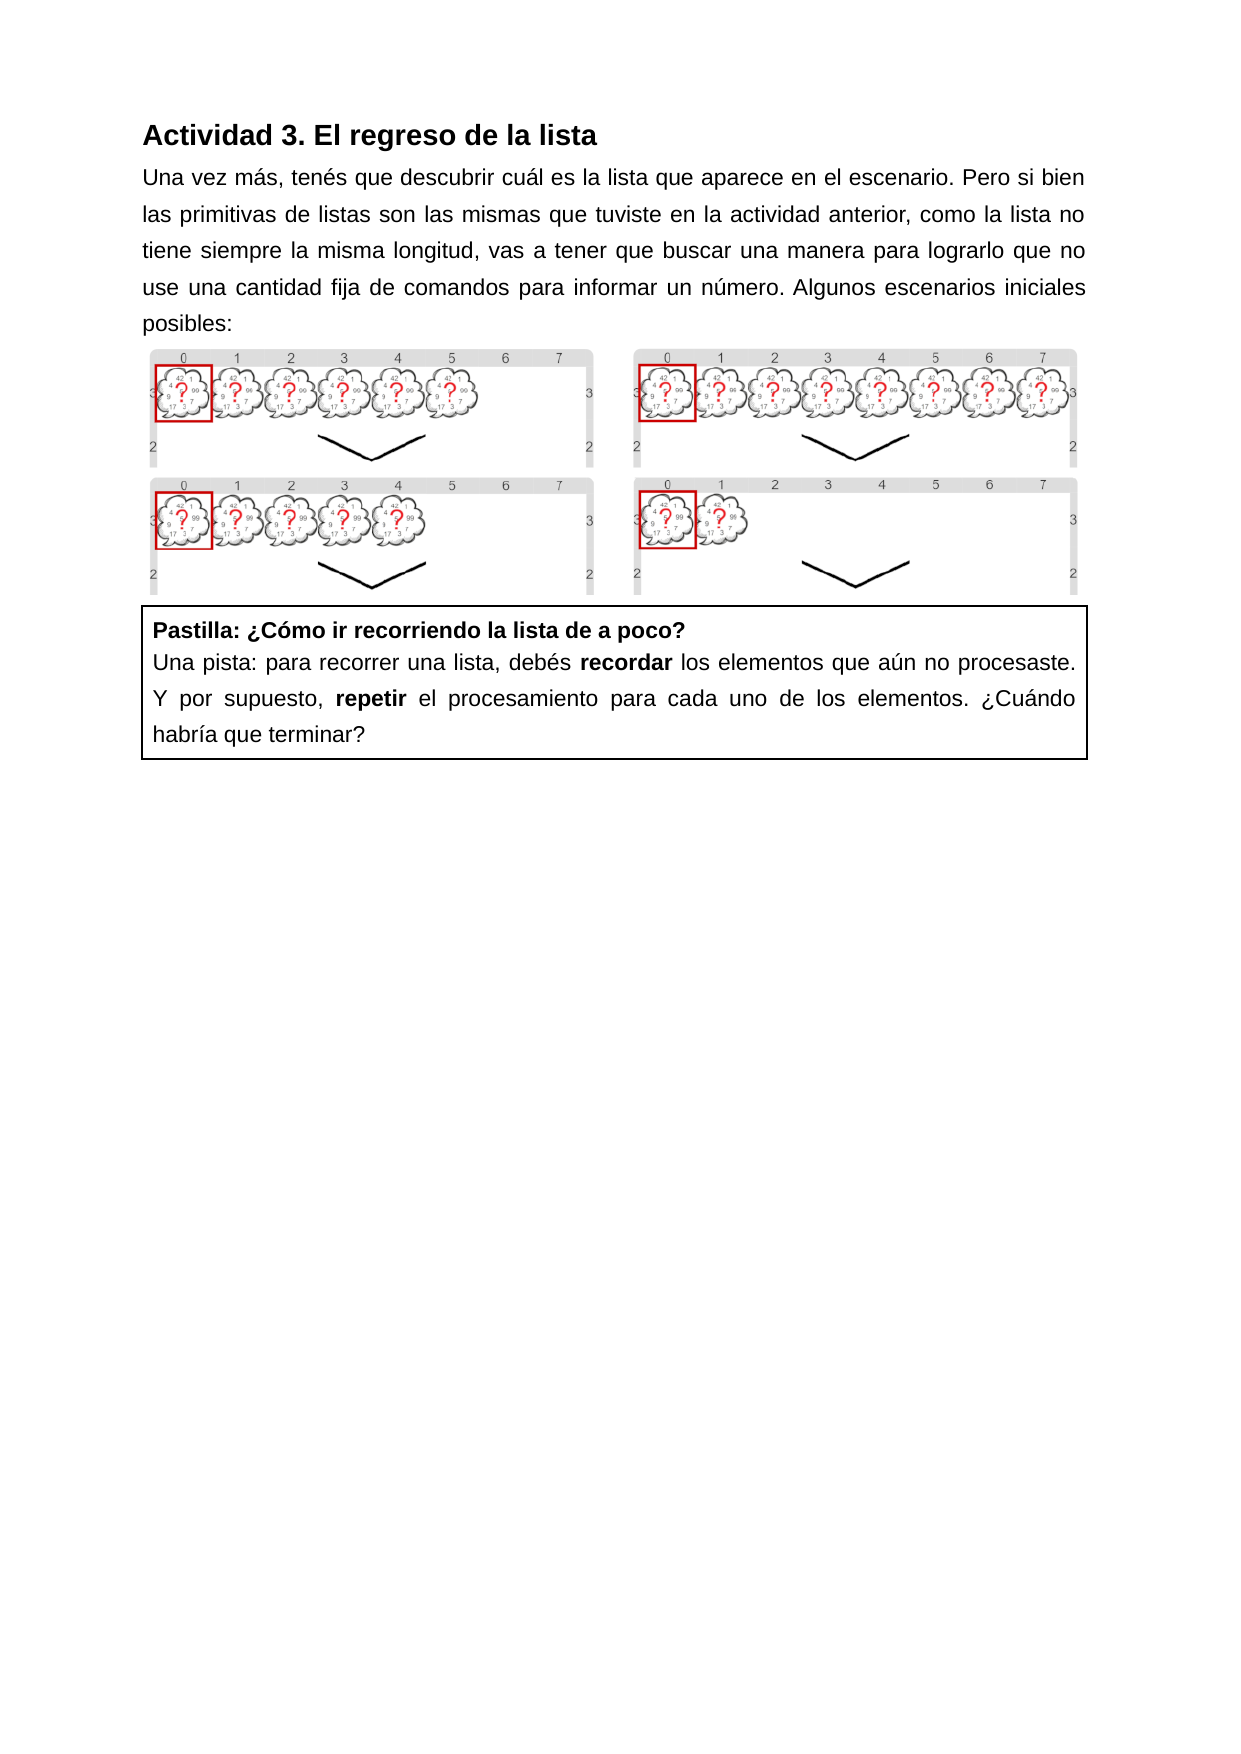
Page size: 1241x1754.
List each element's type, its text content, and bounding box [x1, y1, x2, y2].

picture [142, 346, 1087, 595]
text Actividad 3. El regreso de la lista [142, 118, 1087, 152]
text Una vez más, tenés que descubrir cuál es la lista que aparece en el escenario. Pero si bien las primitivas de listas son las mismas que tuviste en la actividad anterior, como la lista no tiene siempre la misma longitud, vas a tener que buscar una manera para lograrlo que no use una cantidad fija de comandos para informar un número. Algunos escenarios iniciales posibles: [142, 164, 1087, 336]
table_header Pastilla: ¿Cómo ir recorriendo la lista de a poco? Una pista: para recorrer una lista, debés recordar los elementos que aún no procesaste. Y por supuesto, repetir el procesamiento para cada uno de los elementos. ¿Cuándo habría que terminar? [143, 607, 1086, 758]
